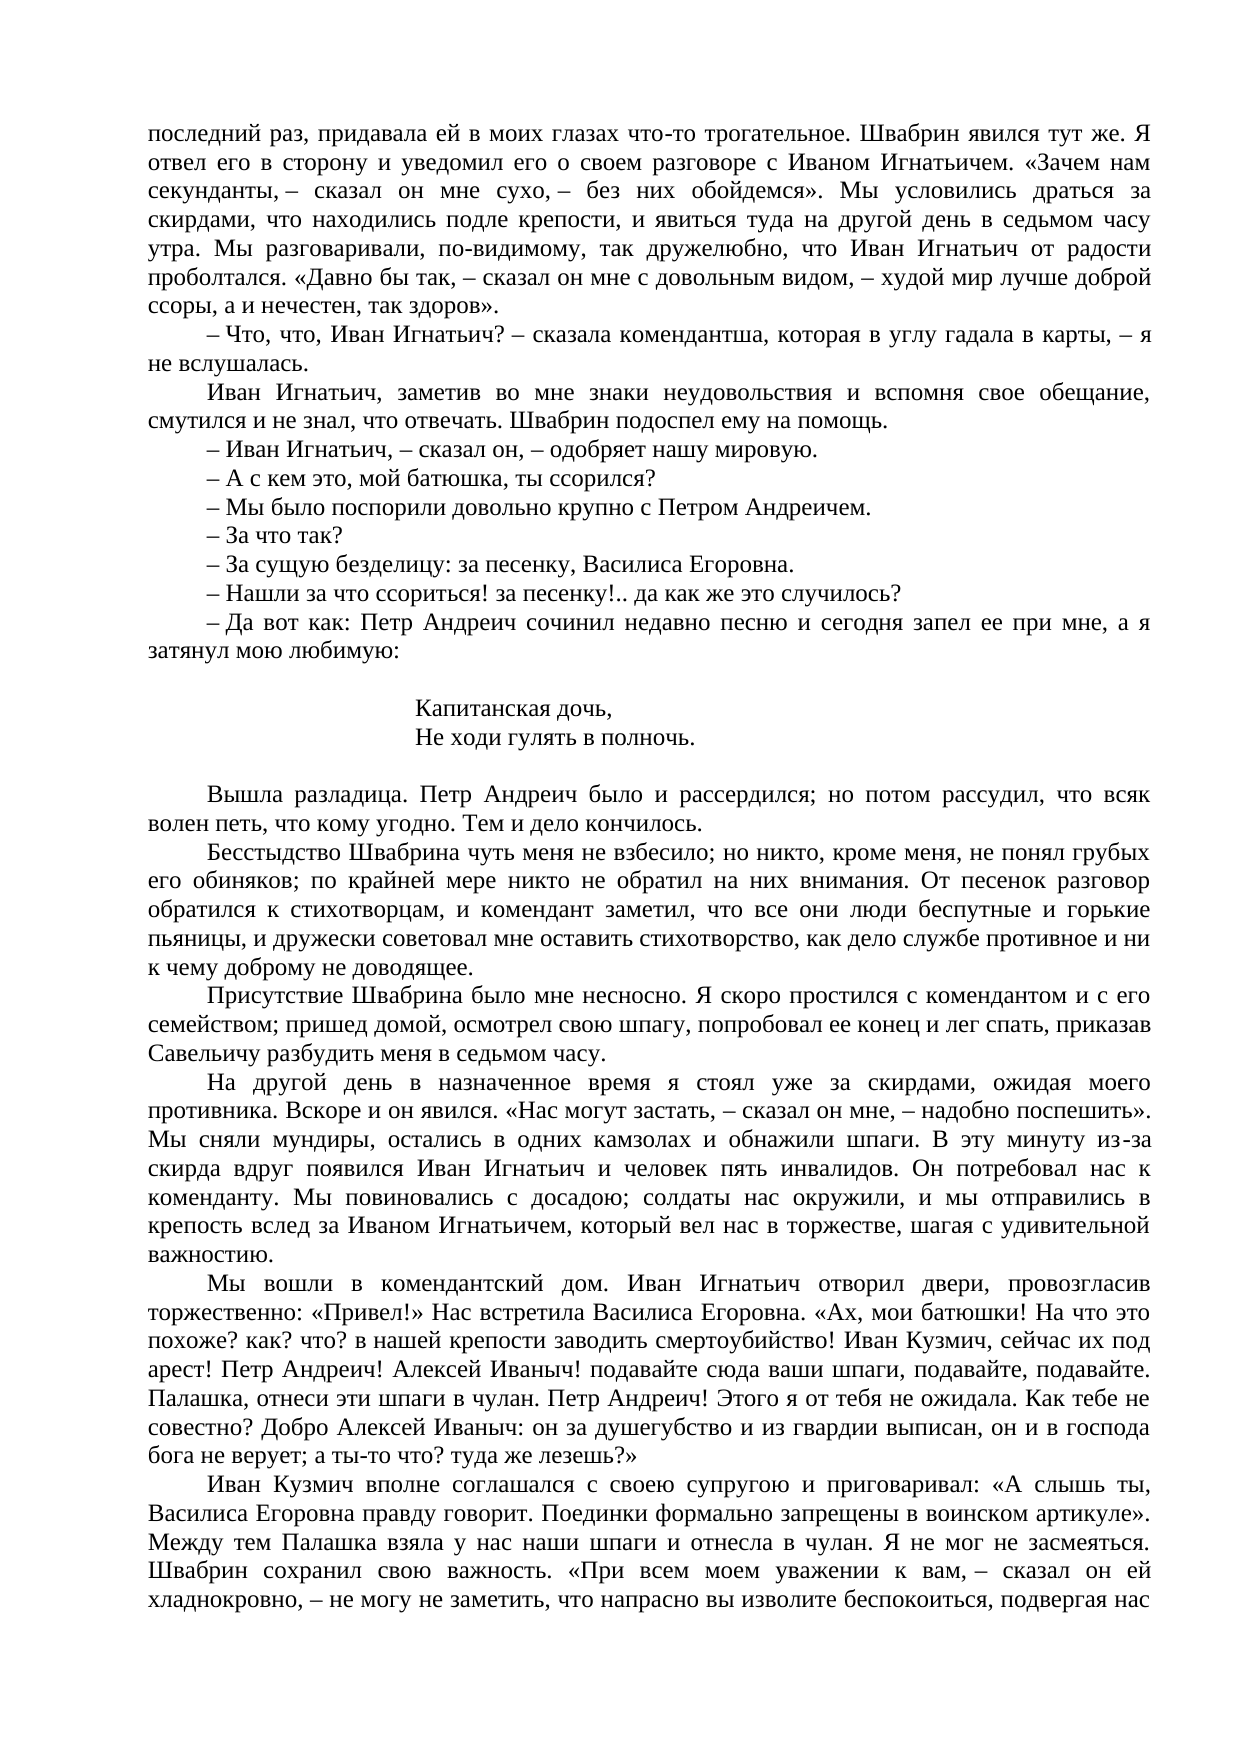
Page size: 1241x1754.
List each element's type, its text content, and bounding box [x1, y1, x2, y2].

text Иван Кузмич вполне соглашался с своею супругою и приговаривал: «А слышь ты, Василиса Егоровна правду говорит. Поединки формально запрещены в воинском артикуле». Между тем Палашка взяла у нас наши шпаги и отнесла в чулан. Я не мог не засмеяться. Швабрин сохранил свою важность. «При всем моем уважении к вам, – сказал он ей хладнокровно, – не могу не заметить, что напрасно вы изволите беспокоиться, подвергая нас [148, 1469, 1152, 1613]
text Капитанская дочь, [356, 693, 1089, 722]
text – За сущую безделицу: за песенку, Василиса Егоровна. [148, 549, 1152, 578]
text Бесстыдство Швабрина чуть меня не взбесило; но никто, кроме меня, не понял грубых его обиняков; по крайней мере никто не обратил на них внимания. От песенок разговор обратился к стихотворцам, и комендант заметил, что все они люди беспутные и горькие пьяницы, и дружески советовал мне оставить стихотворство, как дело службе противное и ни к чему доброму не доводящее. [148, 837, 1152, 981]
text – Иван Игнатьич, – сказал он, – одобряет нашу мировую. [148, 434, 1152, 463]
text Не ходи гулять в полночь. [356, 722, 1089, 751]
text – Мы было поспорили довольно крупно с Петром Андреичем. [148, 492, 1152, 521]
text На другой день в назначенное время я стоял уже за скирдами, ожидая моего противника. Вскоре и он явился. «Нас могут застать, – сказал он мне, – надобно поспешить». Мы сняли мундиры, остались в одних камзолах и обнажили шпаги. В эту минуту из‑за скирда вдруг появился Иван Игнатьич и человек пять инвалидов. Он потребовал нас к коменданту. Мы повиновались с досадою; солдаты нас окружили, и мы отправились в крепость вслед за Иваном Игнатьичем, который вел нас в торжестве, шагая с удивительной важностию. [148, 1067, 1152, 1268]
text Иван Игнатьич, заметив во мне знаки неудовольствия и вспомня свое обещание, смутился и не знал, что отвечать. Швабрин подоспел ему на помощь. [148, 377, 1152, 434]
text – А с кем это, мой батюшка, ты ссорился? [148, 463, 1152, 492]
text – За что так? [148, 521, 1152, 549]
text Вышла разладица. Петр Андреич было и рассердился; но потом рассудил, что всяк волен петь, что кому угодно. Тем и дело кончилось. [148, 779, 1152, 837]
text Мы вошли в комендантский дом. Иван Игнатьич отворил двери, провозгласив торжественно: «Привел!» Нас встретила Василиса Егоровна. «Ах, мои батюшки! На что это похоже? как? что? в нашей крепости заводить смертоубийство! Иван Кузмич, сейчас их под арест! Петр Андреич! Алексей Иваныч! подавайте сюда ваши шпаги, подавайте, подавайте. Палашка, отнеси эти шпаги в чулан. Петр Андреич! Этого я от тебя не ожидала. Как тебе не совестно? Добро Алексей Иваныч: он за душегубство и из гвардии выписан, он и в господа бога не верует; а ты‑то что? туда же лезешь?» [148, 1268, 1152, 1469]
text Присутствие Швабрина было мне несносно. Я скоро простился с комендантом и с его семейством; пришед домой, осмотрел свою шпагу, попробовал ее конец и лег спать, приказав Савельичу разбудить меня в седьмом часу. [148, 981, 1152, 1067]
text – Что, что, Иван Игнатьич? – сказала комендантша, которая в углу гадала в карты, – я не вслушалась. [148, 319, 1152, 377]
text – Да вот как: Петр Андреич сочинил недавно песню и сегодня запел ее при мне, а я затянул мою любимую: [148, 607, 1152, 664]
text последний раз, придавала ей в моих глазах что‑то трогательное. Швабрин явился тут же. Я отвел его в сторону и уведомил его о своем разговоре с Иваном Игнатьичем. «Зачем нам секунданты, – сказал он мне сухо, – без них обойдемся». Мы условились драться за скирдами, что находились подле крепости, и явиться туда на другой день в седьмом часу утра. Мы разговаривали, по‑видимому, так дружелюбно, что Иван Игнатьич от радости проболтался. «Давно бы так, – сказал он мне с довольным видом, – худой мир лучше доброй ссоры, а и нечестен, так здоров». [148, 118, 1152, 319]
text – Нашли за что ссориться! за песенку!.. да как же это случилось? [148, 578, 1152, 607]
